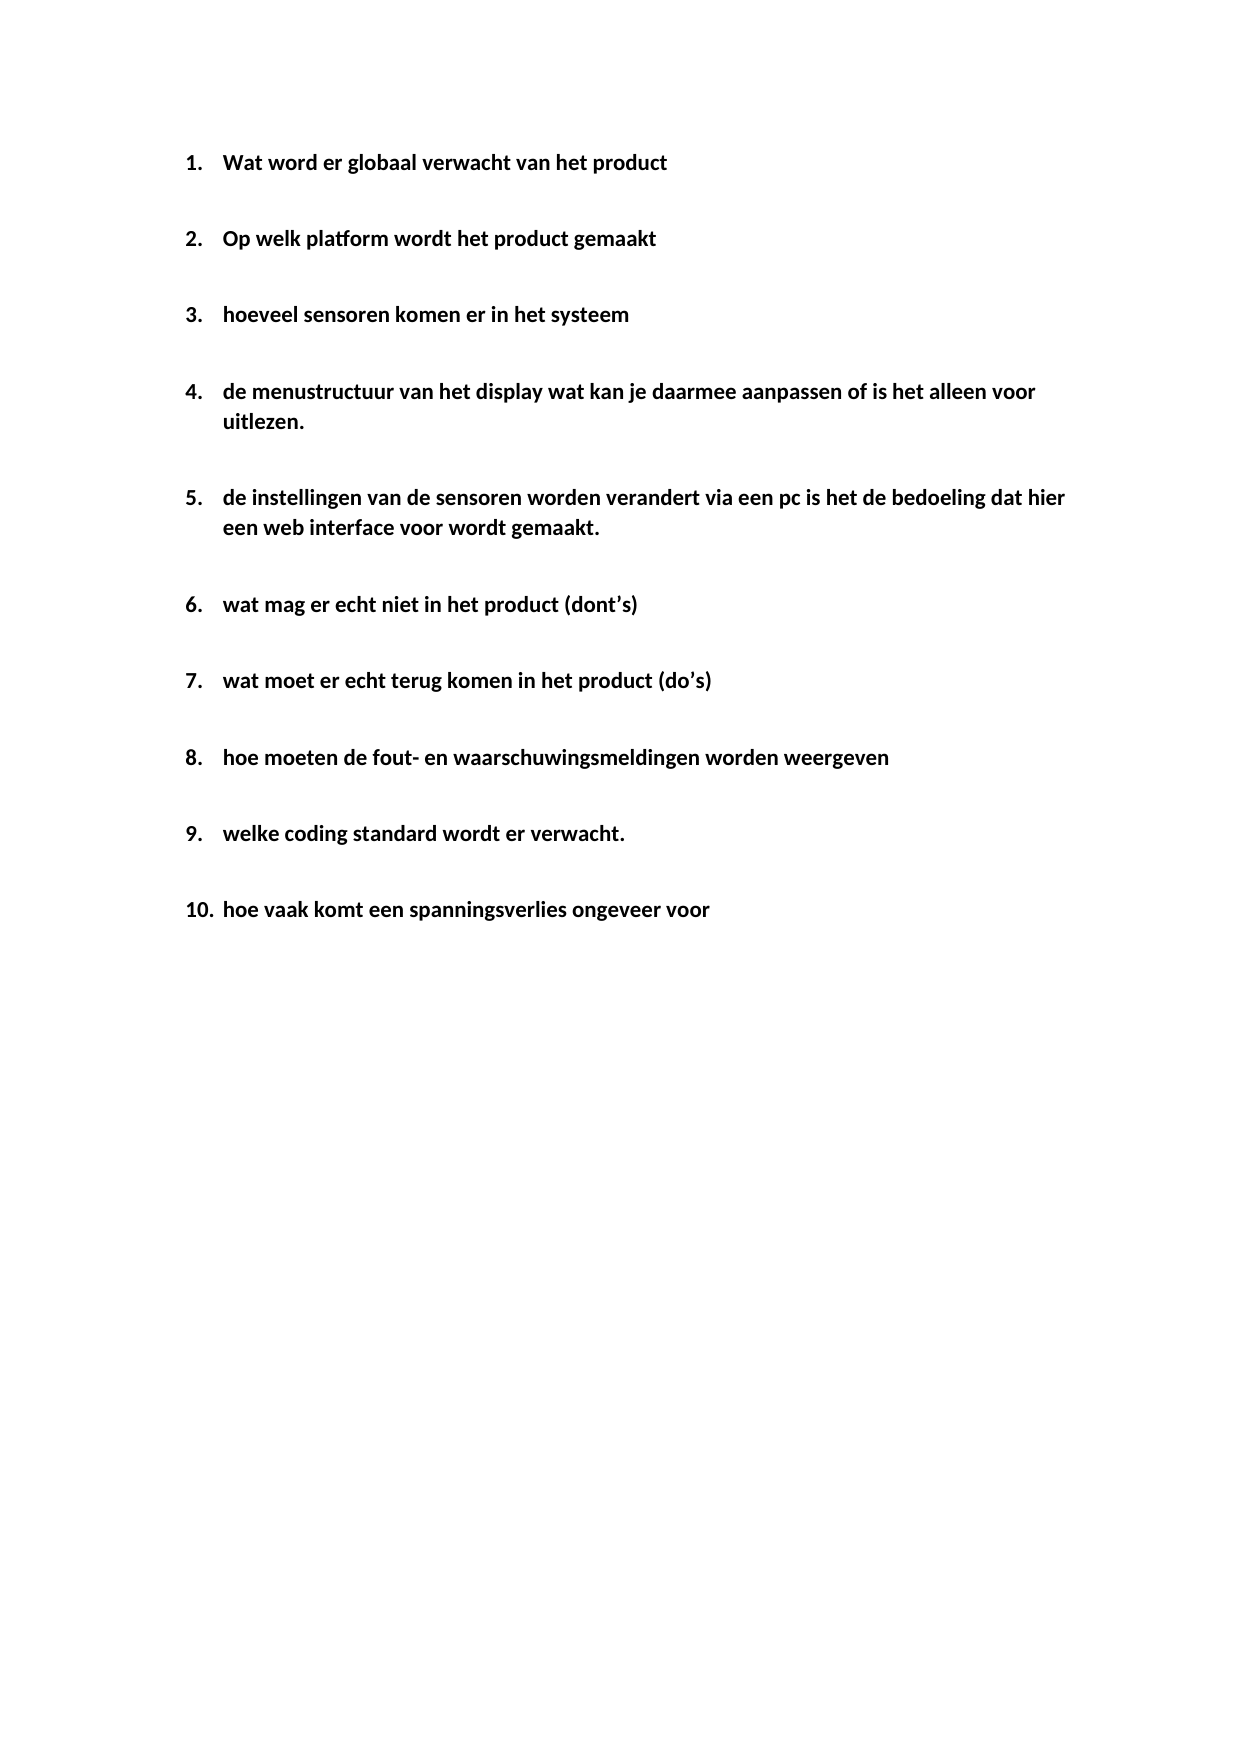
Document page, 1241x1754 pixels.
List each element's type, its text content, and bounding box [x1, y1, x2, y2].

list hoe moeten de fout- en waarschuwingsmeldingen worden weergeven [185, 743, 1093, 801]
list wat moet er echt terug komen in het product (do’s) [185, 666, 1093, 724]
list de instellingen van de sensoren worden verandert via een pc is het de bedoeling dat hier een web interface voor wordt gemaakt. [185, 483, 1093, 571]
list hoeveel sensoren komen er in het systeem [185, 301, 1093, 358]
list Wat word er globaal verwacht van het product [185, 148, 1093, 206]
list de menustructuur van het display wat kan je daarmee aanpassen of is het alleen voor uitlezen. [185, 377, 1093, 465]
list wat mag er echt niet in het product (dont’s) [185, 590, 1093, 648]
list Op welk platform wordt het product gemaakt [185, 224, 1093, 282]
list hoe vaak komt een spanningsverlies ongeveer voor [185, 896, 1093, 923]
list welke coding standard wordt er verwacht. [185, 819, 1093, 877]
